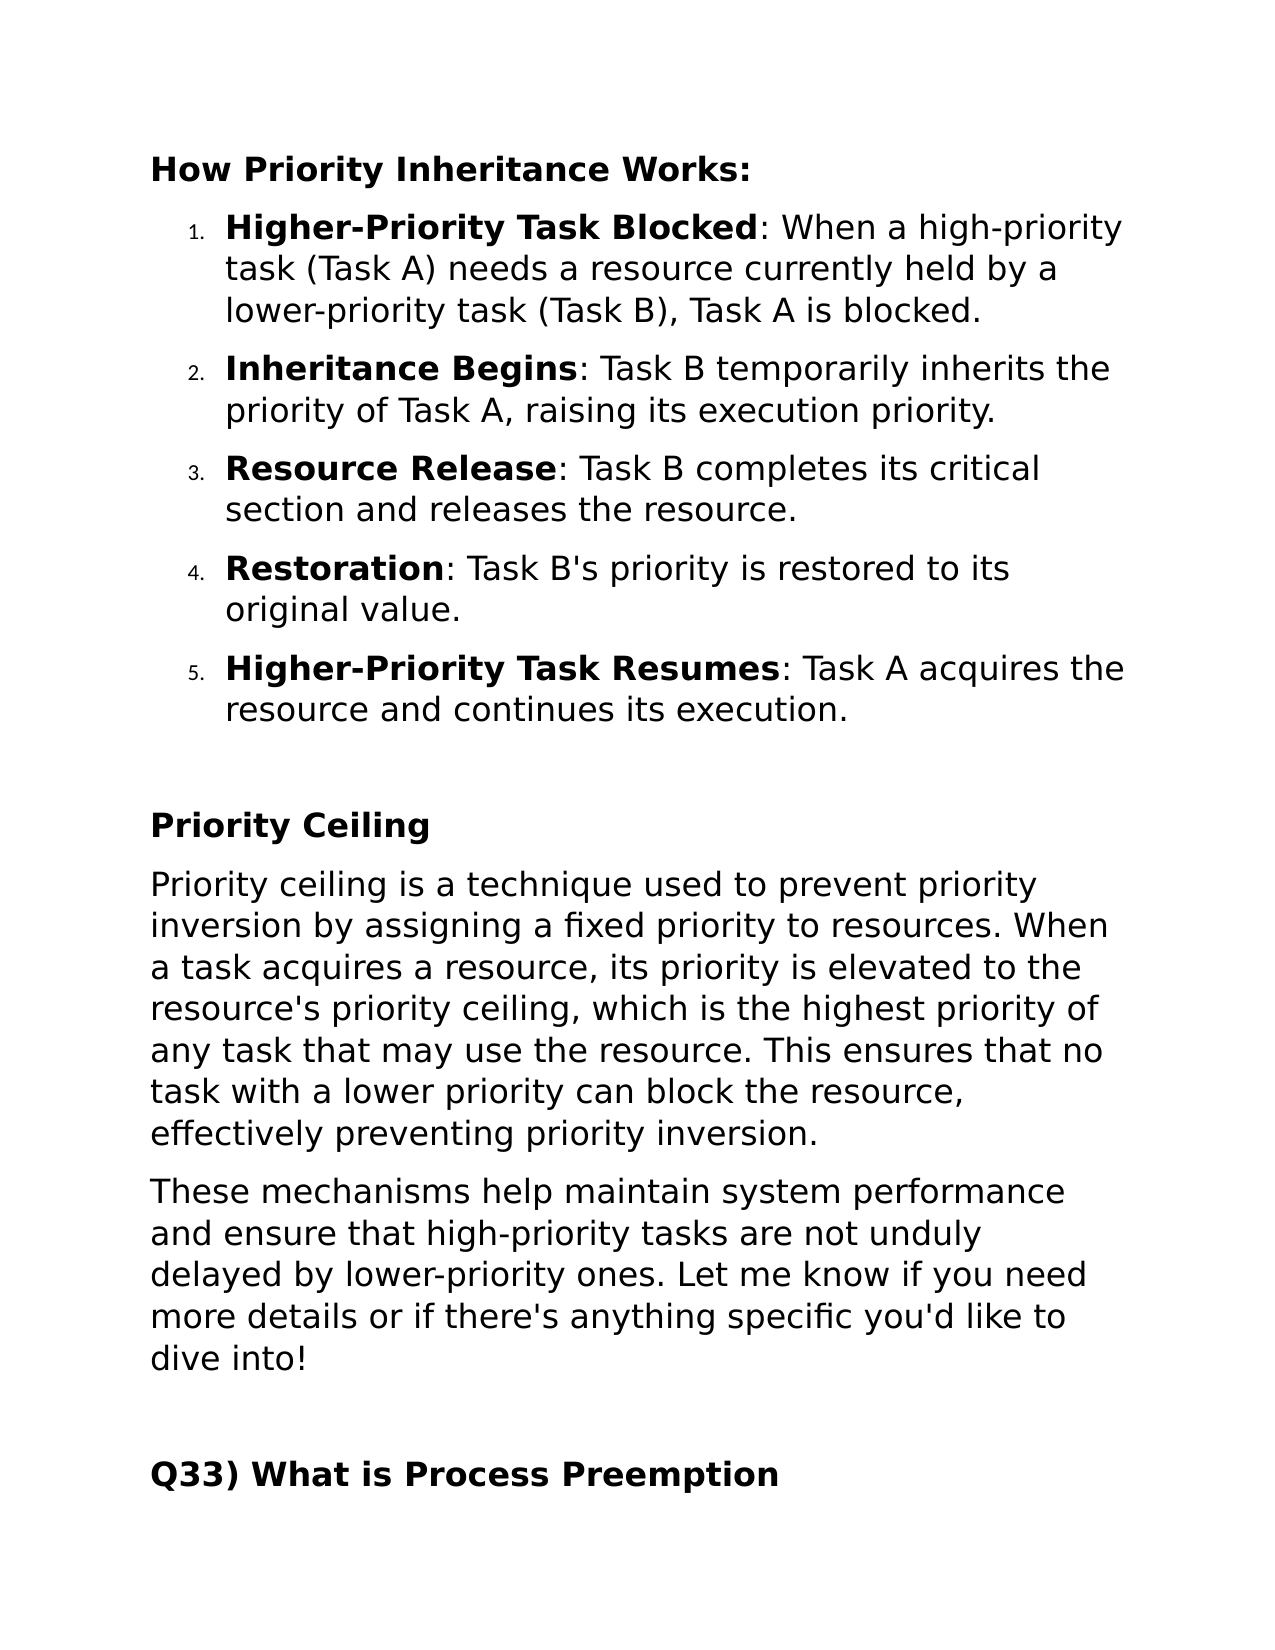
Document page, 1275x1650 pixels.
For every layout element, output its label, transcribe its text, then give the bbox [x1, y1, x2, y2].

text Q33) What is Process Preemption [150, 1456, 1125, 1494]
text How Priority Inheritance Works: [150, 150, 1125, 189]
text Priority Ceiling [150, 807, 1125, 846]
list Higher-Priority Task Resumes: Task A acquires the resource and continues its execution. [187, 649, 1125, 729]
text Priority ceiling is a technique used to prevent priority inversion by assigning a fixed priority to resources. When a task acquires a resource, its priority is elevated to the resource's priority ceiling, which is the highest priority of any task that may use the resource. This ensures that no task with a lower priority can block the resource, effectively preventing priority inversion. [150, 865, 1125, 1153]
text These mechanisms help maintain system performance and ensure that high-priority tasks are not unduly delayed by lower-priority ones. Let me know if you need more details or if there's anything specific you'd like to dive into! [150, 1173, 1125, 1378]
list Higher-Priority Task Blocked: When a high-priority task (Task A) needs a resource currently held by a lower-priority task (Task B), Task A is blocked. [187, 208, 1125, 330]
list Inheritance Begins: Task B temporarily inherits the priority of Task A, raising its execution priority. [187, 349, 1125, 430]
list Restoration: Task B's priority is restored to its original value. [187, 549, 1125, 629]
list Resource Release: Task B completes its critical section and releases the resource. [187, 449, 1125, 530]
